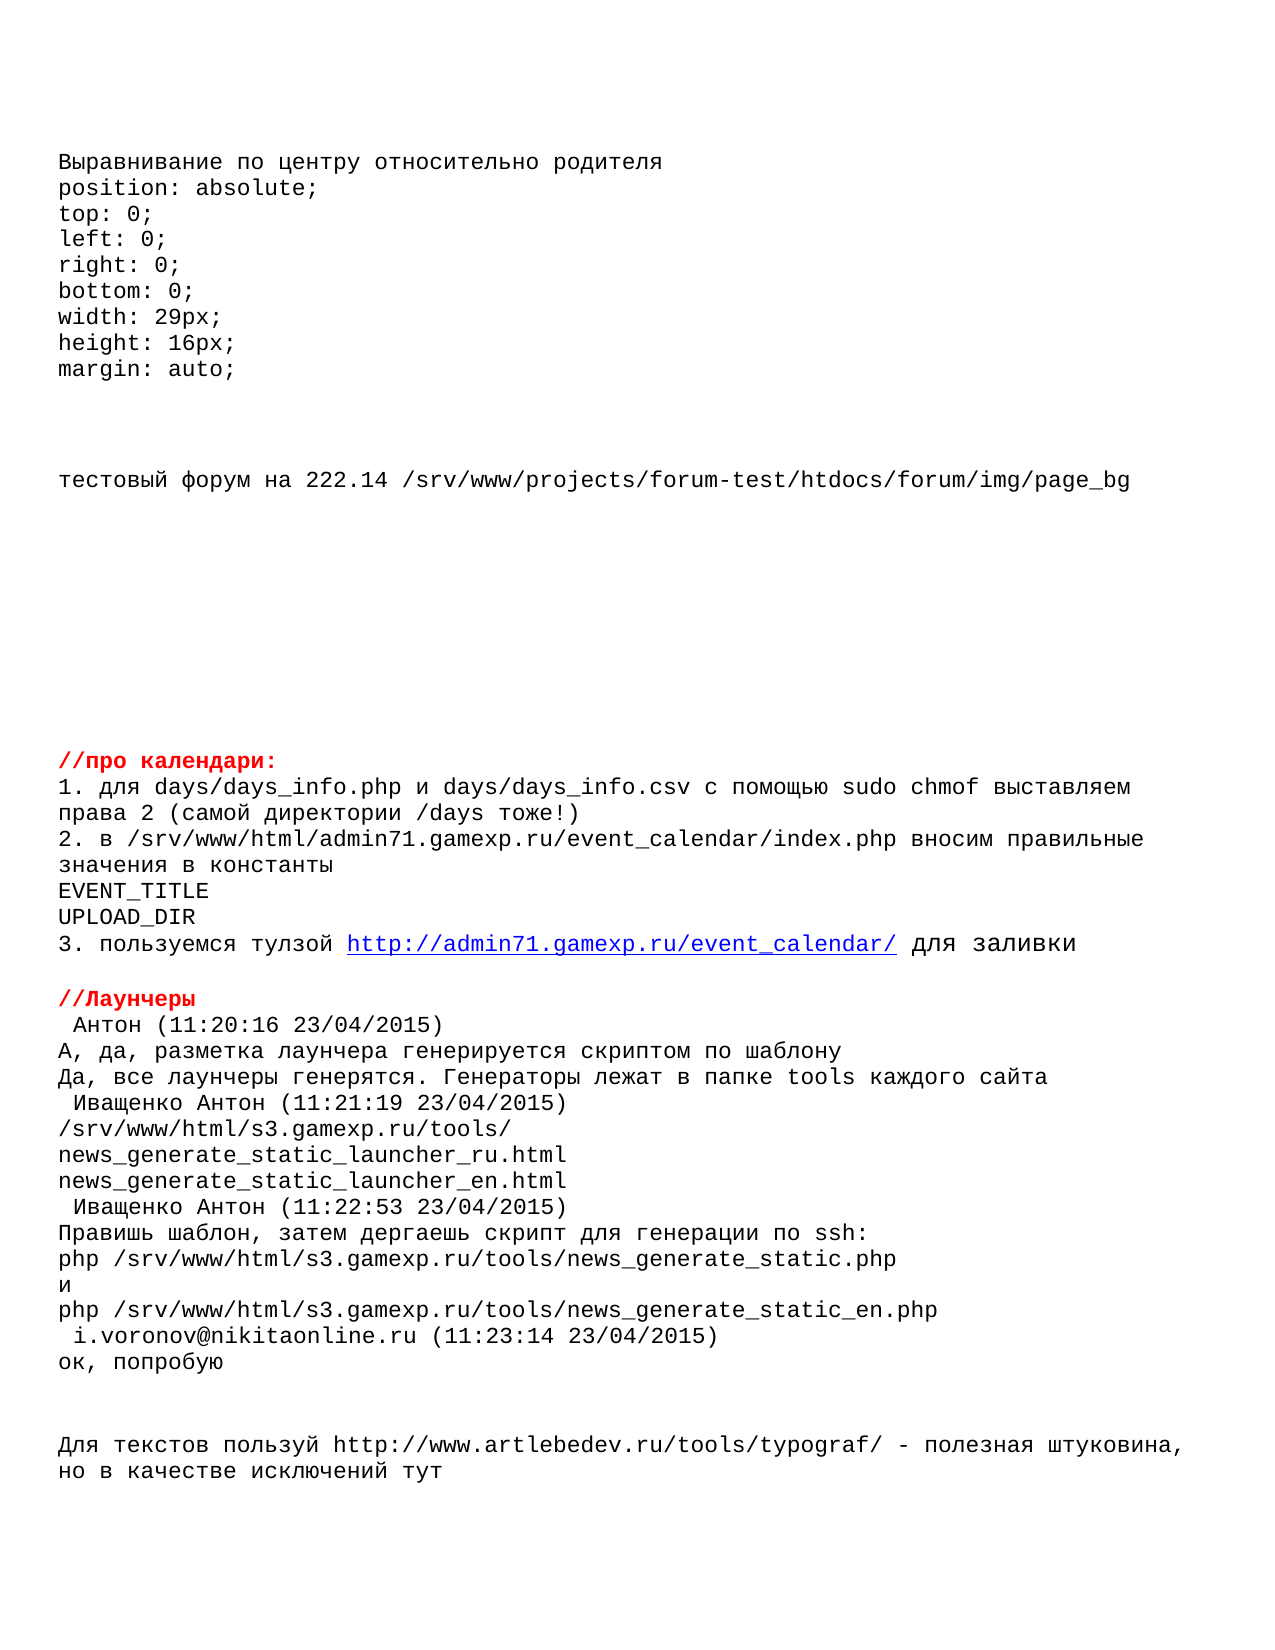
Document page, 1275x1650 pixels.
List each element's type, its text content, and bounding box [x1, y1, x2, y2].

text top: 0; [58, 202, 1211, 228]
text //Лаунчеры [58, 988, 1211, 1013]
text Иващенко Антон (11:21:19 23/04/2015) [58, 1091, 1211, 1117]
text тестовый форум на 222.14 /srv/www/projects/forum-test/htdocs/forum/img/page_bg [58, 468, 1211, 494]
text Правишь шаблон, затем дергаешь скрипт для генерации по ssh: [58, 1221, 1211, 1247]
text margin: auto; [58, 357, 1211, 383]
text bottom: 0; [58, 280, 1211, 306]
text php /srv/www/html/s3.gamexp.ru/tools/news_generate_static.php [58, 1247, 1211, 1273]
text news_generate_static_launcher_ru.html [58, 1143, 1211, 1169]
text 2. в /srv/www/html/admin71.gamexp.ru/event_calendar/index.php вносим правильные значения в константы [58, 827, 1211, 879]
text А, да, разметка лаунчера генерируется скриптом по шаблону [58, 1039, 1211, 1065]
text Для текстов пользуй http://www.artlebedev.ru/tools/typograf/ - полезная штуковина, но в качестве исключений тут [58, 1433, 1211, 1485]
text Антон (11:20:16 23/04/2015) [58, 1013, 1211, 1039]
text ок, попробую [58, 1351, 1211, 1377]
text news_generate_static_launcher_en.html [58, 1169, 1211, 1195]
text right: 0; [58, 254, 1211, 280]
text 1. для days/days_info.php и days/days_info.csv с помощью sudo chmof выставляем права 2 (самой директории /days тоже!) [58, 775, 1211, 827]
text i.voronov@nikitaonline.ru (11:23:14 23/04/2015) [58, 1325, 1211, 1351]
text //про календари: [58, 749, 1211, 775]
text Выравнивание по центру относительно родителя [58, 150, 1211, 176]
text height: 16px; [58, 332, 1211, 357]
text EVENT_TITLE [58, 879, 1211, 905]
text Иващенко Антон (11:22:53 23/04/2015) [58, 1195, 1211, 1221]
text UPLOAD_DIR [58, 905, 1211, 931]
text и [58, 1273, 1211, 1299]
text /srv/www/html/s3.gamexp.ru/tools/ [58, 1117, 1211, 1143]
text position: absolute; [58, 176, 1211, 202]
text Да, все лаунчеры генерятся. Генераторы лежат в папке tools каждого сайта [58, 1065, 1211, 1091]
text php /srv/www/html/s3.gamexp.ru/tools/news_generate_static_en.php [58, 1299, 1211, 1325]
text width: 29px; [58, 306, 1211, 332]
text left: 0; [58, 228, 1211, 254]
text 3. пользуемся тулзой http://admin71.gamexp.ru/event_calendar/ для заливки [58, 931, 1211, 959]
